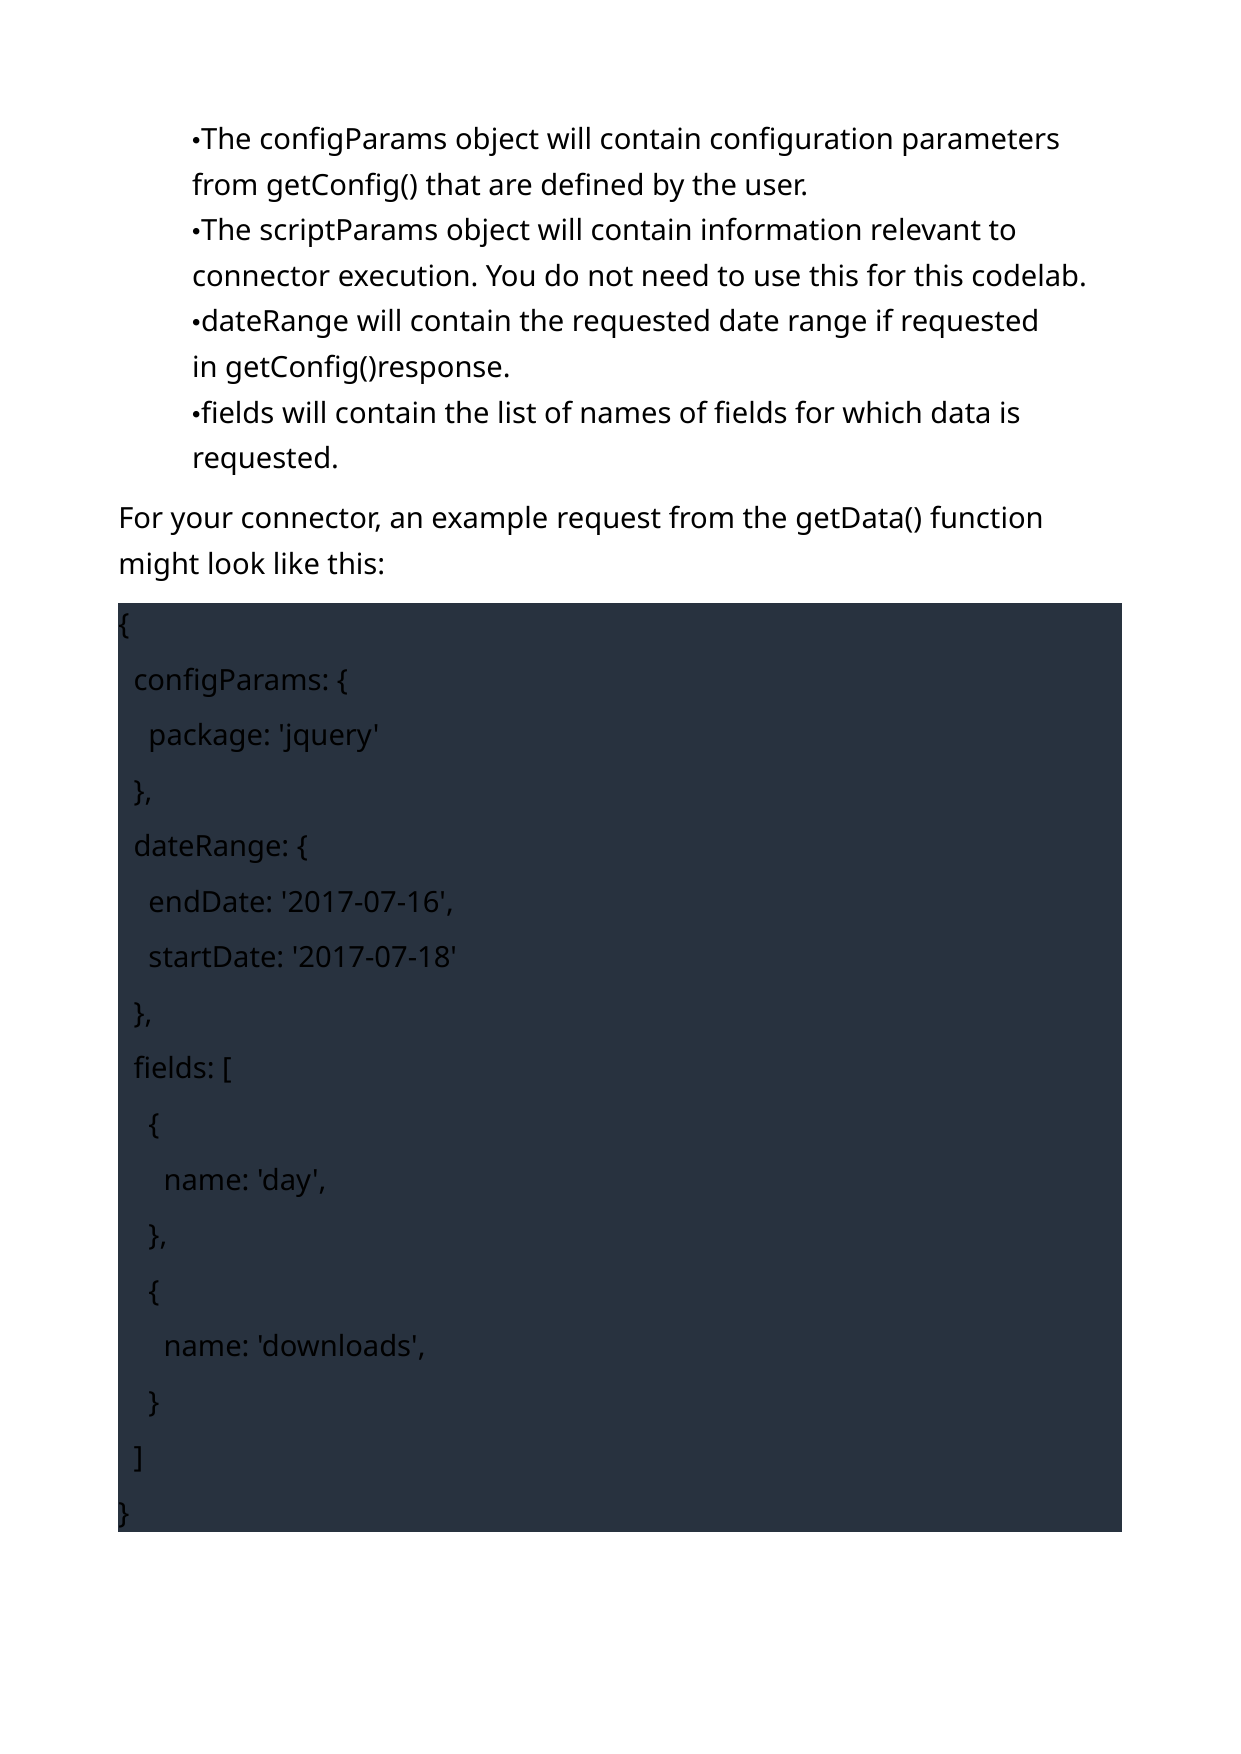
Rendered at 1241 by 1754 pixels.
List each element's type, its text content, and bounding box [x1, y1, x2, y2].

text } [118, 1381, 1122, 1421]
list The scriptParams object will contain information relevant to connector execution. You do not need to use this for this codelab. [118, 209, 1122, 295]
text For your connector, an example request from the getData() function might look like this: [118, 498, 1122, 583]
text { [118, 603, 1122, 643]
list fields will contain the list of names of fields for which data is requested. [118, 392, 1122, 477]
text dateRange: { [118, 826, 1122, 865]
text }, [118, 1214, 1122, 1254]
text name: 'day', [118, 1159, 1122, 1198]
text configParams: { [118, 659, 1122, 699]
text endDate: '2017-07-16', [118, 881, 1122, 921]
text { [118, 1103, 1122, 1143]
text }, [118, 992, 1122, 1032]
text startDate: '2017-07-18' [118, 937, 1122, 976]
text { [118, 1270, 1122, 1309]
text }, [118, 770, 1122, 810]
list The configParams object will contain configuration parameters from getConfig() that are defined by the user. [118, 118, 1122, 203]
text } [118, 1492, 1122, 1532]
text name: 'downloads', [118, 1325, 1122, 1365]
text package: 'jquery' [118, 714, 1122, 754]
list dateRange will contain the requested date range if requested in getConfig()response. [118, 301, 1122, 386]
text fields: [ [118, 1048, 1122, 1087]
text ] [118, 1436, 1122, 1476]
